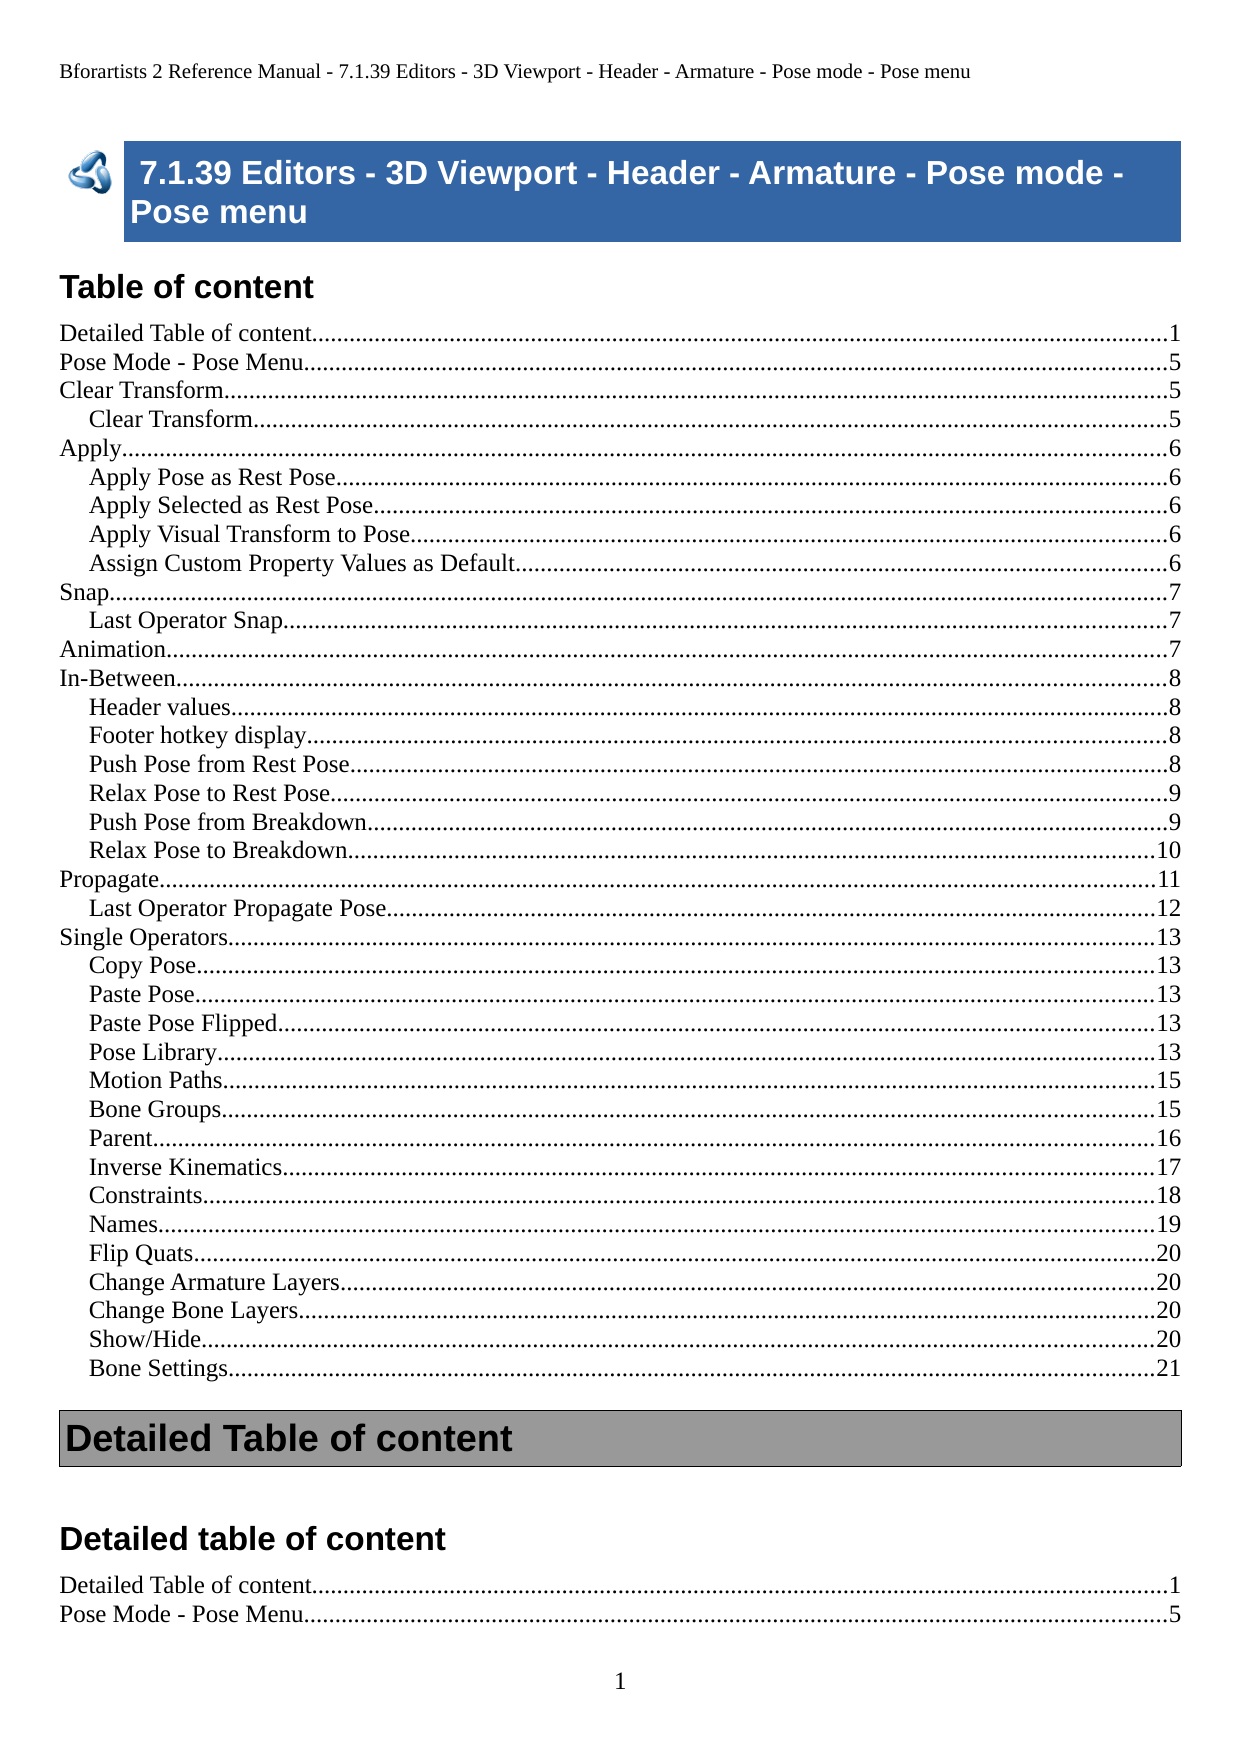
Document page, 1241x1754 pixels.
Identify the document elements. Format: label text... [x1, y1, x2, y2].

text Clear Transform 5 [59, 375, 1181, 404]
text Copy Pose 13 [88, 950, 1181, 979]
text Footer hotkey display 8 [88, 720, 1181, 749]
text Single Operators 13 [59, 922, 1181, 950]
text Push Pose from Breakdown 9 [88, 807, 1181, 835]
text Apply Visual Transform to Pose 6 [88, 519, 1181, 548]
text Flip Quats 20 [88, 1238, 1181, 1267]
text Bone Settings 21 [88, 1353, 1181, 1382]
text Motion Paths 15 [88, 1065, 1181, 1094]
text Apply Selected as Rest Pose 6 [88, 490, 1181, 519]
text Clear Transform 5 [88, 404, 1181, 433]
text Names 19 [88, 1209, 1181, 1238]
text Push Pose from Rest Pose 8 [88, 749, 1181, 778]
text Change Armature Layers 20 [88, 1267, 1181, 1295]
text Constraints 18 [88, 1180, 1181, 1209]
text Paste Pose 13 [88, 979, 1181, 1008]
text Detailed Table of content 1 [59, 1570, 1181, 1599]
text Bone Groups 15 [88, 1094, 1181, 1123]
text Propagate 11 [59, 864, 1181, 893]
text Paste Pose Flipped 13 [88, 1008, 1181, 1037]
text Apply 6 [59, 433, 1181, 462]
text Relax Pose to Breakdown 10 [88, 835, 1181, 864]
text Snap 7 [59, 577, 1181, 605]
text Header values 8 [88, 692, 1181, 720]
table_header Detailed Table of content [60, 1411, 1181, 1466]
text Pose Library 13 [88, 1037, 1181, 1065]
text Pose Mode - Pose Menu 5 [59, 347, 1181, 375]
text Relax Pose to Rest Pose 9 [88, 778, 1181, 807]
text In-Between 8 [59, 663, 1181, 692]
subtitle Detailed table of content [59, 1519, 1181, 1558]
text Pose Mode - Pose Menu 5 [59, 1599, 1181, 1628]
table_header [59, 141, 124, 242]
text Change Bone Layers 20 [88, 1295, 1181, 1324]
text Parent 16 [88, 1123, 1181, 1152]
text Assign Custom Property Values as Default 6 [88, 548, 1181, 577]
text Apply Pose as Rest Pose 6 [88, 462, 1181, 490]
text Show/Hide 20 [88, 1324, 1181, 1353]
text Detailed Table of content 1 [59, 318, 1181, 347]
text Animation 7 [59, 634, 1181, 663]
text Last Operator Snap 7 [88, 605, 1181, 634]
table_header 7.1.39 Editors - 3D Viewport - Header - Armature - Pose mode - Pose menu [124, 141, 1181, 242]
text Inverse Kinematics 17 [88, 1152, 1181, 1180]
subtitle Table of content [59, 267, 1181, 305]
picture [65, 147, 114, 197]
text Last Operator Propagate Pose 12 [88, 893, 1181, 922]
